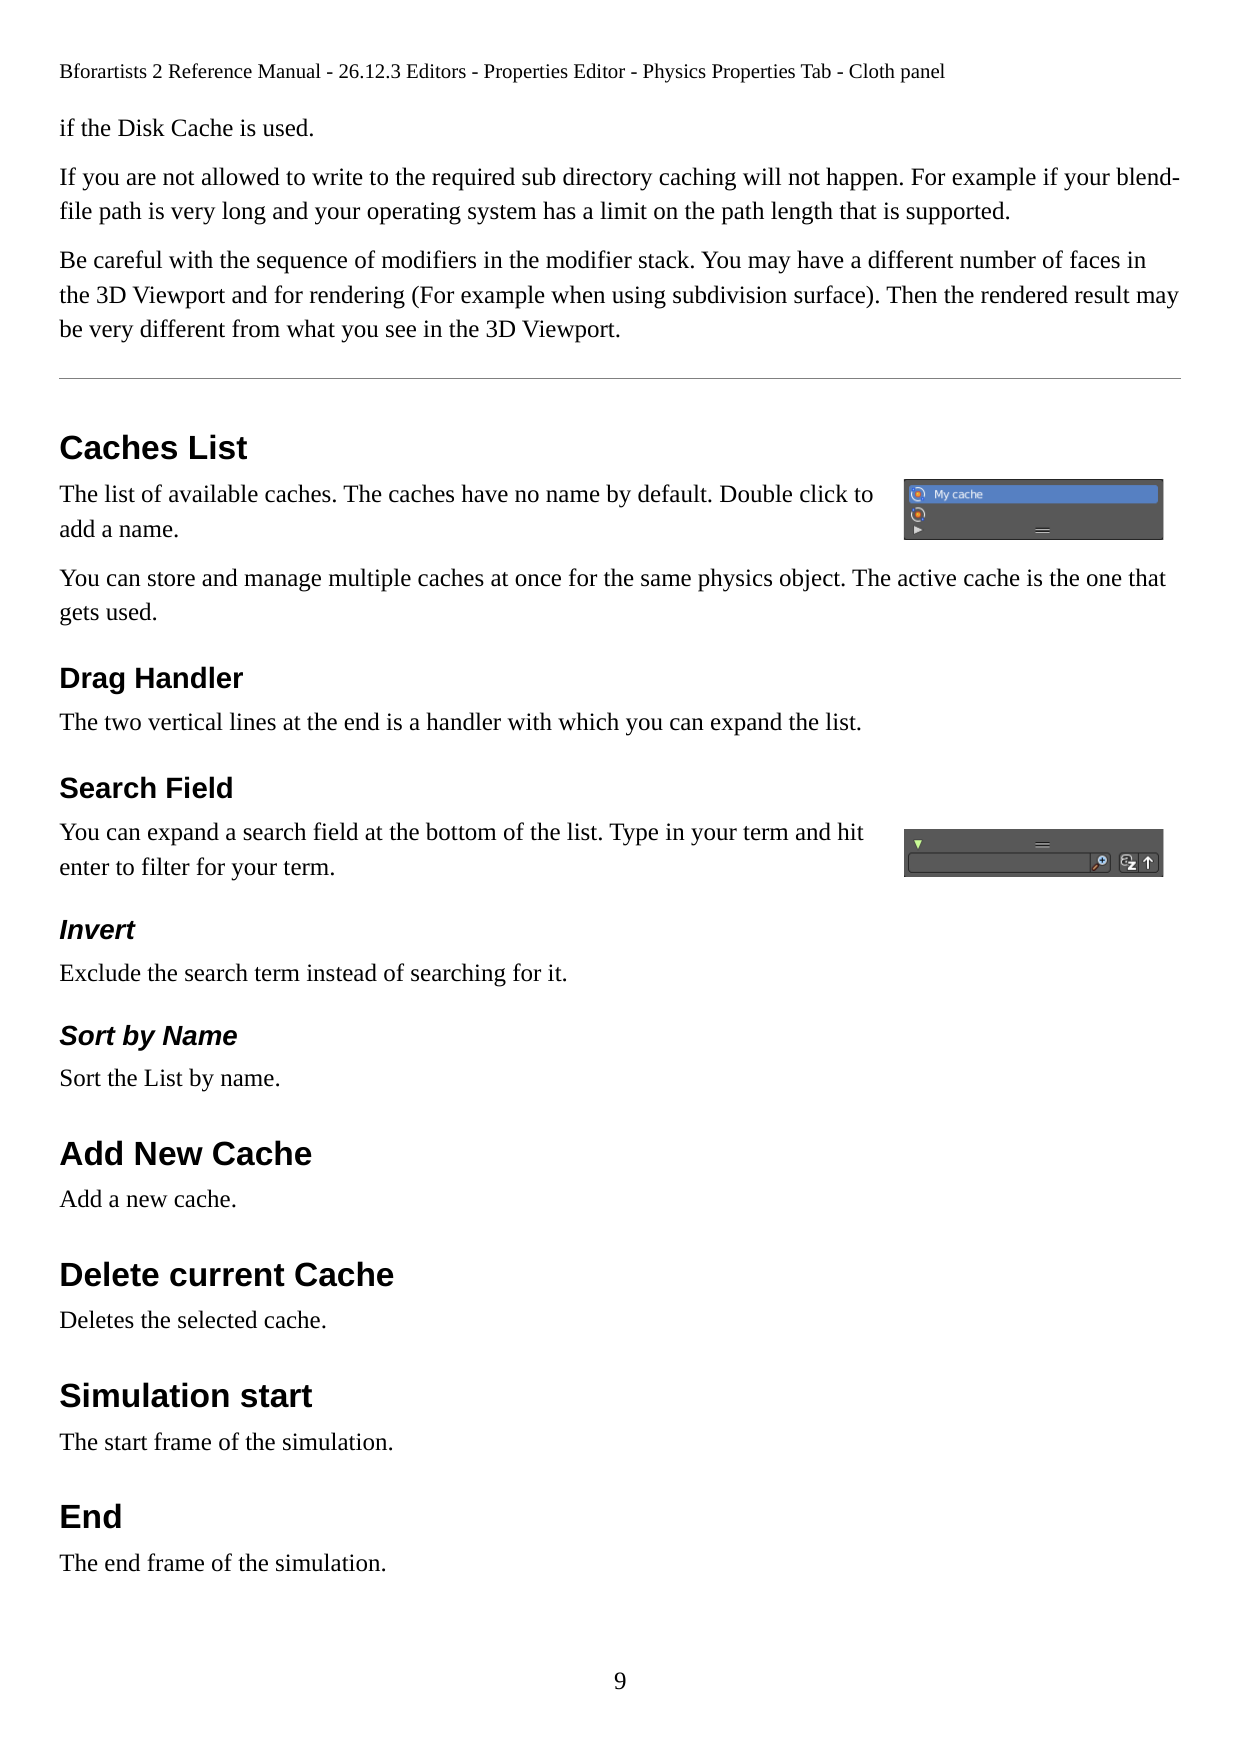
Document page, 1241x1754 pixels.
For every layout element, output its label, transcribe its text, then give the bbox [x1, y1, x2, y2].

subtitle Drag Handler [59, 661, 1181, 695]
text Exclude the search term instead of searching for it. [59, 958, 1181, 986]
text Deletes the selected cache. [59, 1306, 1181, 1334]
subtitle Caches List [59, 428, 1181, 467]
picture [903, 479, 1164, 540]
subtitle Invert [59, 913, 1181, 945]
text The list of available caches. The caches have no name by default. Double click to add a name. [59, 479, 1181, 543]
text You can store and manage multiple caches at once for the same physics object. The active cache is the one that gets used. [59, 563, 1181, 626]
text You can expand a search field at the bottom of the list. Type in your term and hit enter to filter for your term. [59, 817, 1181, 880]
text Add a new cache. [59, 1184, 1181, 1213]
subtitle Sort by Name [59, 1019, 1181, 1051]
subtitle Search Field [59, 771, 1181, 805]
subtitle Add New Cache [59, 1133, 1181, 1172]
picture [904, 829, 1164, 877]
text Be careful with the sequence of modifiers in the modifier stack. You may have a different number of faces in the 3D Viewport and for rendering (For example when using subdivision surface). Then the rendered result may be very different from what you see in the 3D Viewport. [59, 245, 1181, 343]
text if the Disk Cache is used. [59, 113, 1181, 141]
text If you are not allowed to write to the required sub directory caching will not happen. For example if your blend-file path is very long and your operating system has a limit on the path length that is supported. [59, 162, 1181, 225]
text The two vertical lines at the end is a handler with which you can expand the list. [59, 707, 1181, 736]
text The start frame of the simulation. [59, 1427, 1181, 1455]
subtitle Delete current Cache [59, 1254, 1181, 1293]
text The end frame of the simulation. [59, 1548, 1181, 1576]
subtitle Simulation start [59, 1376, 1181, 1414]
subtitle End [59, 1497, 1181, 1535]
text Sort the List by name. [59, 1063, 1181, 1092]
